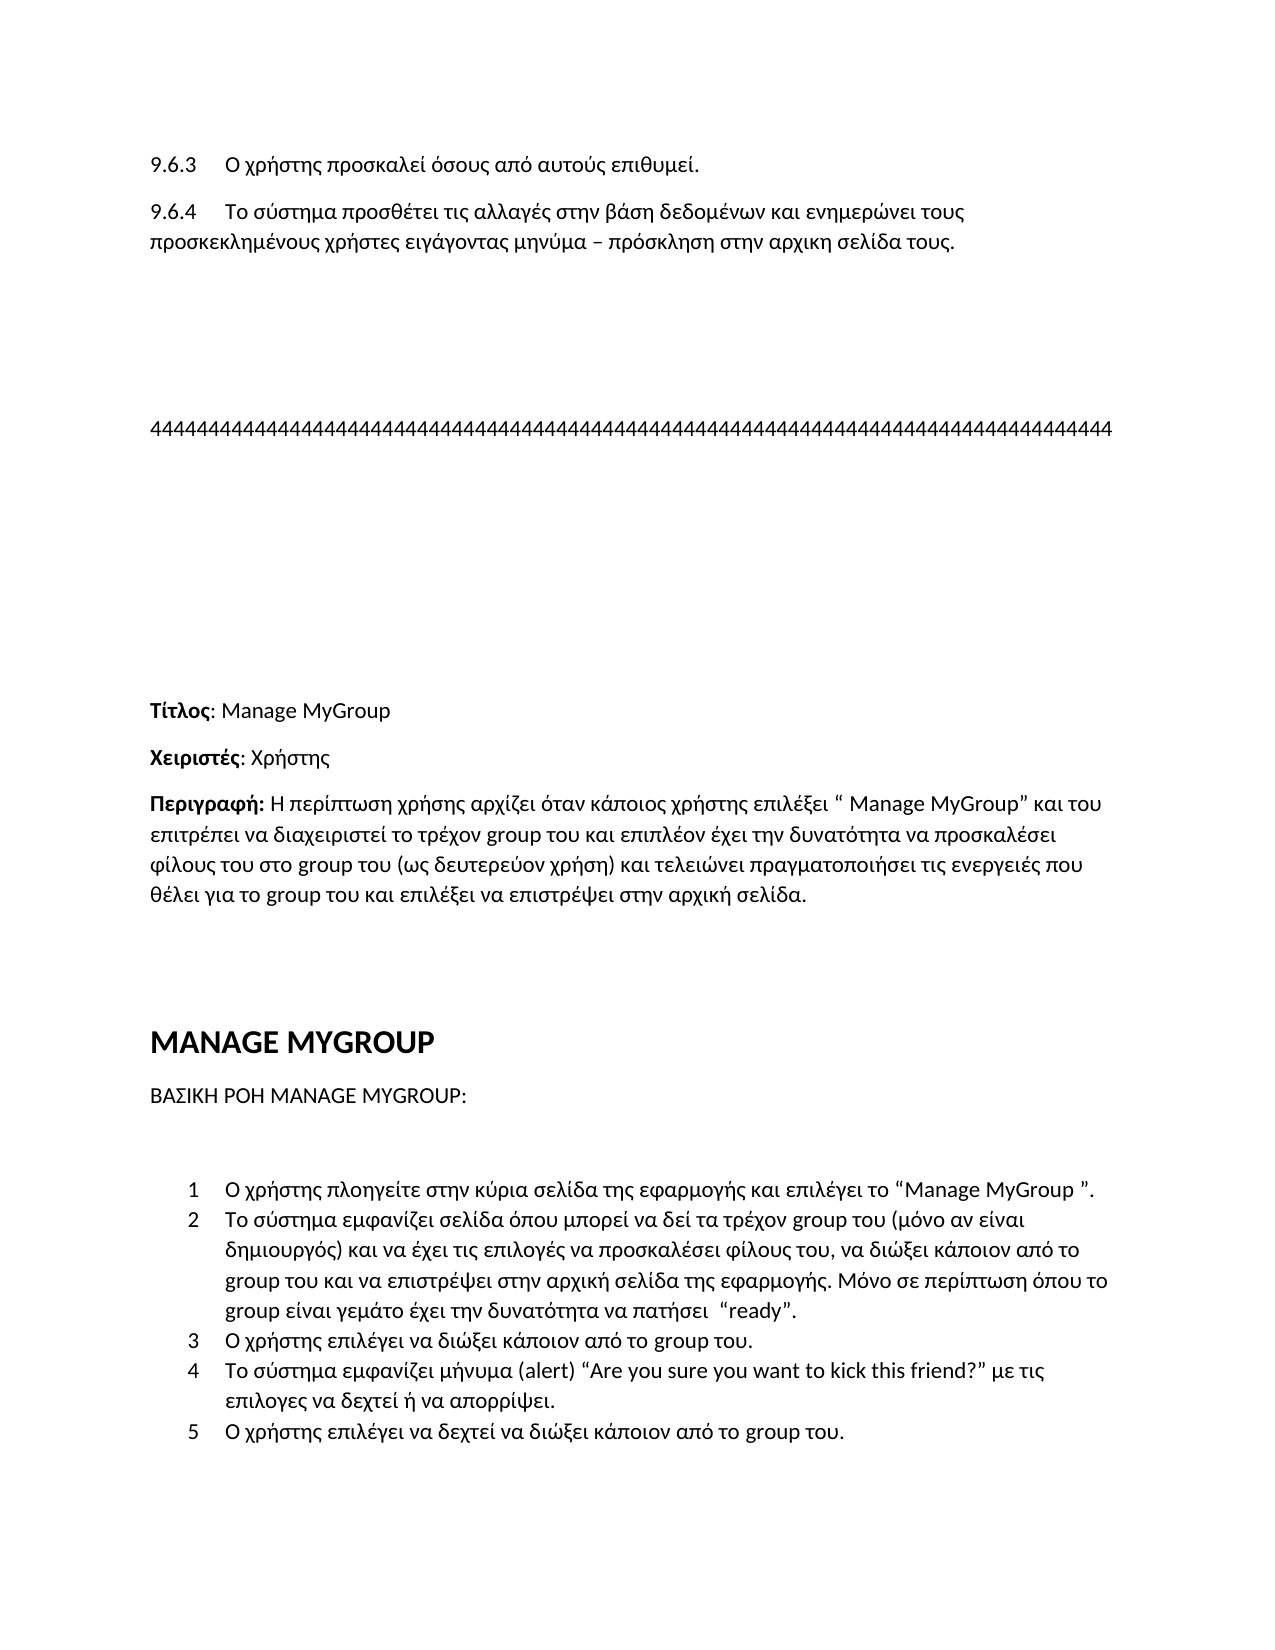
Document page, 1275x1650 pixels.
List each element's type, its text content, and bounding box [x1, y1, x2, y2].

text 9.6.3 Ο χρήστης προσκαλεί όσους από αυτούς επιθυμεί. [150, 150, 1125, 178]
list Το σύστημα εμφανίζει σελίδα όπου μπορεί να δεί τα τρέχον group του (μόνο αν είναι δημιουργός) και να έχει τις επιλογές να προσκαλέσει φίλους του, να διώξει κάποιον από το group του και να επιστρέψει στην αρχική σελίδα της εφαρμογής. Μόνο σε περίπτωση όπου το group είναι γεμάτο έχει την δυνατότητα να πατήσει “ready”. [187, 1205, 1125, 1324]
list Ο χρήστης επιλέγει να δεχτεί να διώξει κάποιον από το group του. [187, 1417, 1125, 1445]
text ΒΑΣΙΚΗ ΡΟΗ MANAGE MYGROUP: [150, 1081, 1125, 1109]
text MANAGE MYGROUP [150, 1021, 1125, 1062]
list Ο χρήστης πλοηγείτε στην κύρια σελίδα της εφαρμογής και επιλέγει το “Manage MyGroup ”. [187, 1175, 1125, 1203]
text Χειριστές: Χρήστης [150, 743, 1125, 771]
text Τίτλος: Manage MyGroup [150, 696, 1125, 724]
text 9.6.4 Το σύστημα προσθέτει τις αλλαγές στην βάση δεδομένων και ενημερώνει τους προσκεκλημένους χρήστες ειγάγοντας μηνύμα – πρόσκληση στην αρχικη σελίδα τους. [150, 197, 1125, 255]
text 44444444444444444444444444444444444444444444444444444444444444444444444444444444444 [150, 414, 1125, 443]
text Περιγραφή: Η περίπτωση χρήσης αρχίζει όταν κάποιος χρήστης επιλέξει “ Manage MyGroup” και του επιτρέπει να διαχειριστεί το τρέχον group του και επιπλέον έχει την δυνατότητα να προσκαλέσει φίλους του στο group του (ως δευτερεύον χρήση) και τελειώνει πραγματοποιήσει τις ενεργειές που θέλει για το group του και επιλέξει να επιστρέψει στην αρχική σελίδα. [150, 789, 1125, 908]
list Το σύστημα εμφανίζει μήνυμα (alert) “Are you sure you want to kick this friend?” με τις επιλογες να δεχτεί ή να απορρίψει. [187, 1356, 1125, 1415]
list Ο χρήστης επιλέγει να διώξει κάποιον από το group του. [187, 1326, 1125, 1354]
